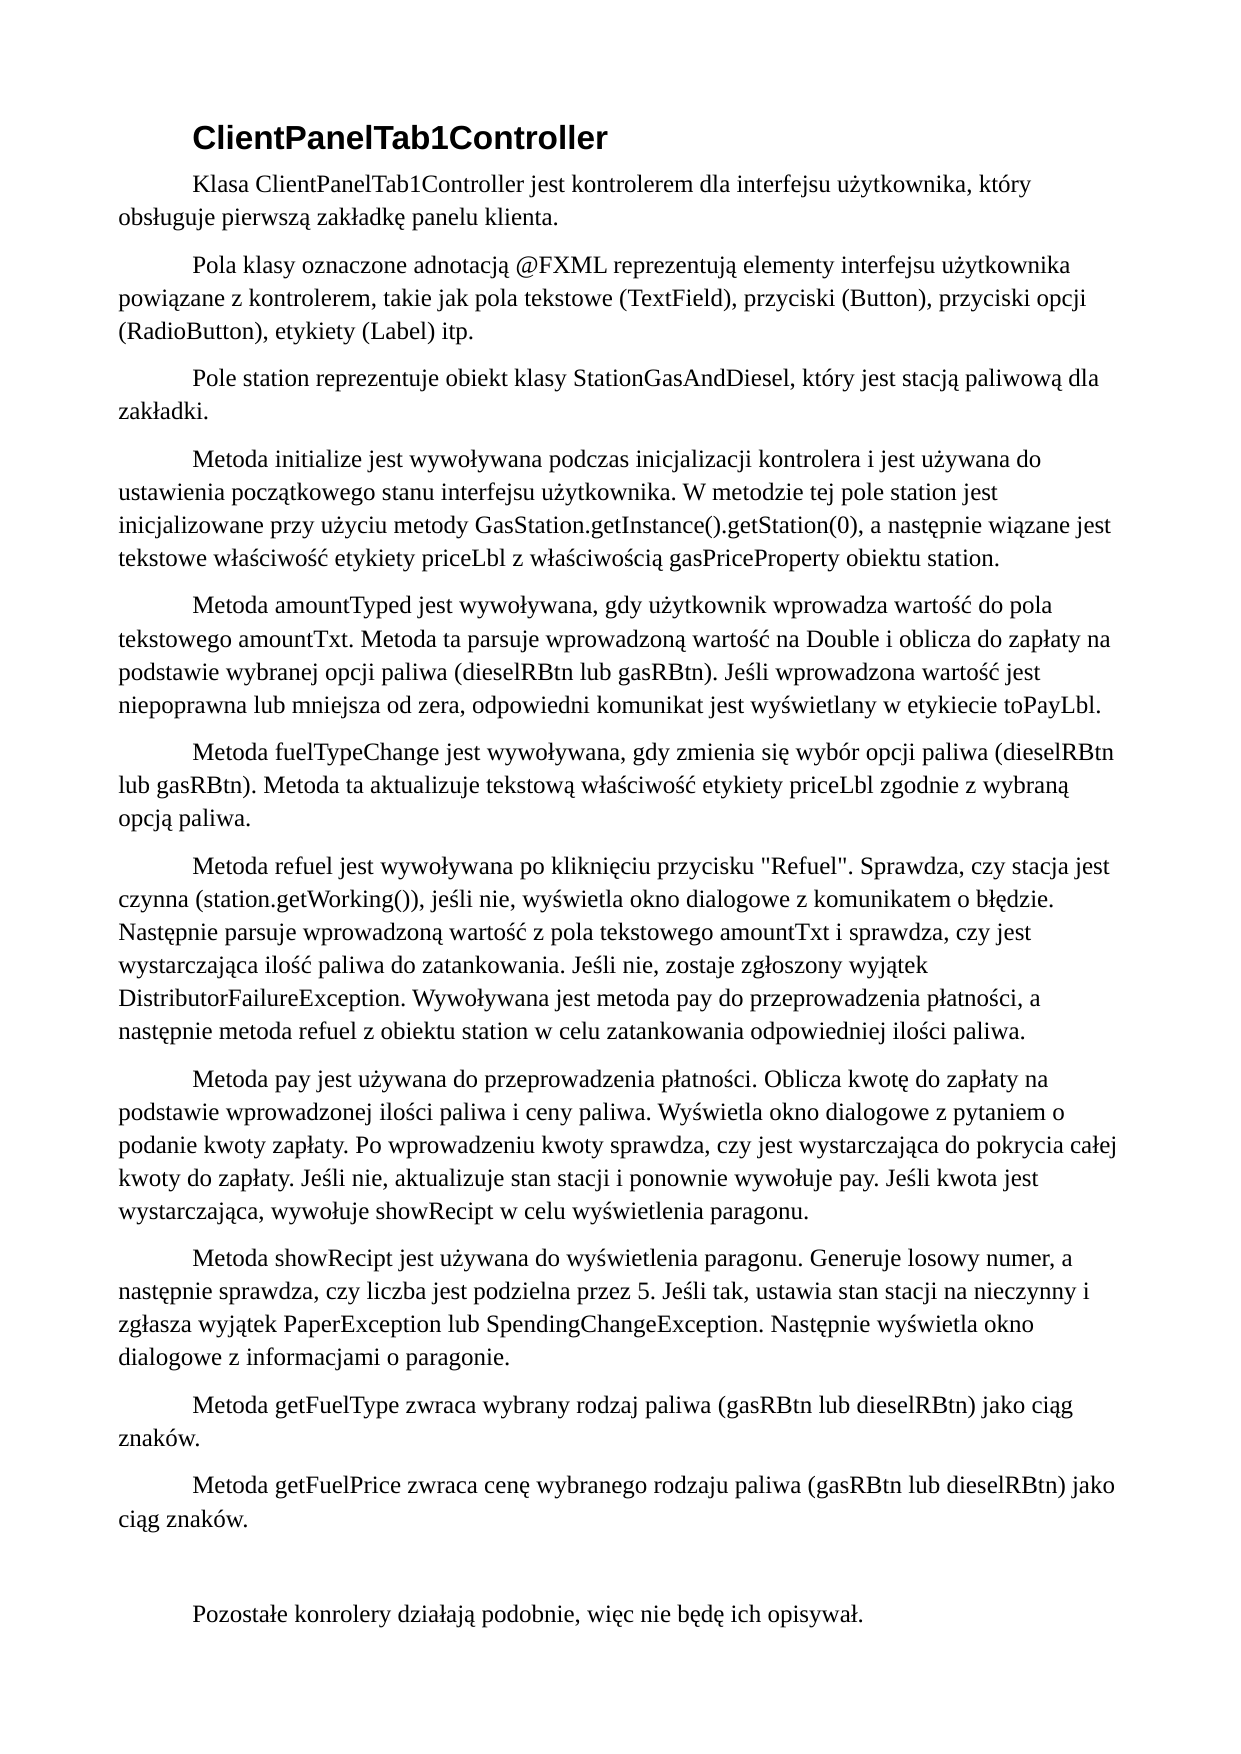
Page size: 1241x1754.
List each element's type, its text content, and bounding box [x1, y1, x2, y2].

text Metoda pay jest używana do przeprowadzenia płatności. Oblicza kwotę do zapłaty na podstawie wprowadzonej ilości paliwa i ceny paliwa. Wyświetla okno dialogowe z pytaniem o podanie kwoty zapłaty. Po wprowadzeniu kwoty sprawdza, czy jest wystarczająca do pokrycia całej kwoty do zapłaty. Jeśli nie, aktualizuje stan stacji i ponownie wywołuje pay. Jeśli kwota jest wystarczająca, wywołuje showRecipt w celu wyświetlenia paragonu. [118, 1064, 1122, 1224]
text Pozostałe konrolery działają podobnie, więc nie będę ich opisywał. [118, 1599, 1122, 1628]
text Klasa ClientPanelTab1Controller jest kontrolerem dla interfejsu użytkownika, który obsługuje pierwszą zakładkę panelu klienta. [118, 169, 1122, 231]
text Metoda getFuelPrice zwraca cenę wybranego rodzaju paliwa (gasRBtn lub dieselRBtn) jako ciąg znaków. [118, 1471, 1122, 1532]
text Pola klasy oznaczone adnotacją @FXML reprezentują elementy interfejsu użytkownika powiązane z kontrolerem, takie jak pola tekstowe (TextField), przyciski (Button), przyciski opcji (RadioButton), etykiety (Label) itp. [118, 250, 1122, 344]
text Pole station reprezentuje obiekt klasy StationGasAndDiesel, który jest stacją paliwową dla zakładki. [118, 363, 1122, 425]
text Metoda amountTyped jest wywoływana, gdy użytkownik wprowadza wartość do pola tekstowego amountTxt. Metoda ta parsuje wprowadzoną wartość na Double i oblicza do zapłaty na podstawie wybranej opcji paliwa (dieselRBtn lub gasRBtn). Jeśli wprowadzona wartość jest niepoprawna lub mniejsza od zera, odpowiedni komunikat jest wyświetlany w etykiecie toPayLbl. [118, 591, 1122, 718]
text Metoda showRecipt jest używana do wyświetlenia paragonu. Generuje losowy numer, a następnie sprawdza, czy liczba jest podzielna przez 5. Jeśli tak, ustawia stan stacji na nieczynny i zgłasza wyjątek PaperException lub SpendingChangeException. Następnie wyświetla okno dialogowe z informacjami o paragonie. [118, 1243, 1122, 1371]
text Metoda refuel jest wywoływana po kliknięciu przycisku "Refuel". Sprawdza, czy stacja jest czynna (station.getWorking()), jeśli nie, wyświetla okno dialogowe z komunikatem o błędzie. Następnie parsuje wprowadzoną wartość z pola tekstowego amountTxt i sprawdza, czy jest wystarczająca ilość paliwa do zatankowania. Jeśli nie, zostaje zgłoszony wyjątek DistributorFailureException. Wywoływana jest metoda pay do przeprowadzenia płatności, a następnie metoda refuel z obiektu station w celu zatankowania odpowiedniej ilości paliwa. [118, 851, 1122, 1045]
text Metoda fuelTypeChange jest wywoływana, gdy zmienia się wybór opcji paliwa (dieselRBtn lub gasRBtn). Metoda ta aktualizuje tekstową właściwość etykiety priceLbl zgodnie z wybraną opcją paliwa. [118, 737, 1122, 832]
subtitle ClientPanelTab1Controller [118, 118, 1122, 157]
text Metoda initialize jest wywoływana podczas inicjalizacji kontrolera i jest używana do ustawienia początkowego stanu interfejsu użytkownika. W metodzie tej pole station jest inicjalizowane przy użyciu metody GasStation.getInstance().getStation(0), a następnie wiązane jest tekstowe właściwość etykiety priceLbl z właściwością gasPriceProperty obiektu station. [118, 444, 1122, 572]
text Metoda getFuelType zwraca wybrany rodzaj paliwa (gasRBtn lub dieselRBtn) jako ciąg znaków. [118, 1390, 1122, 1452]
